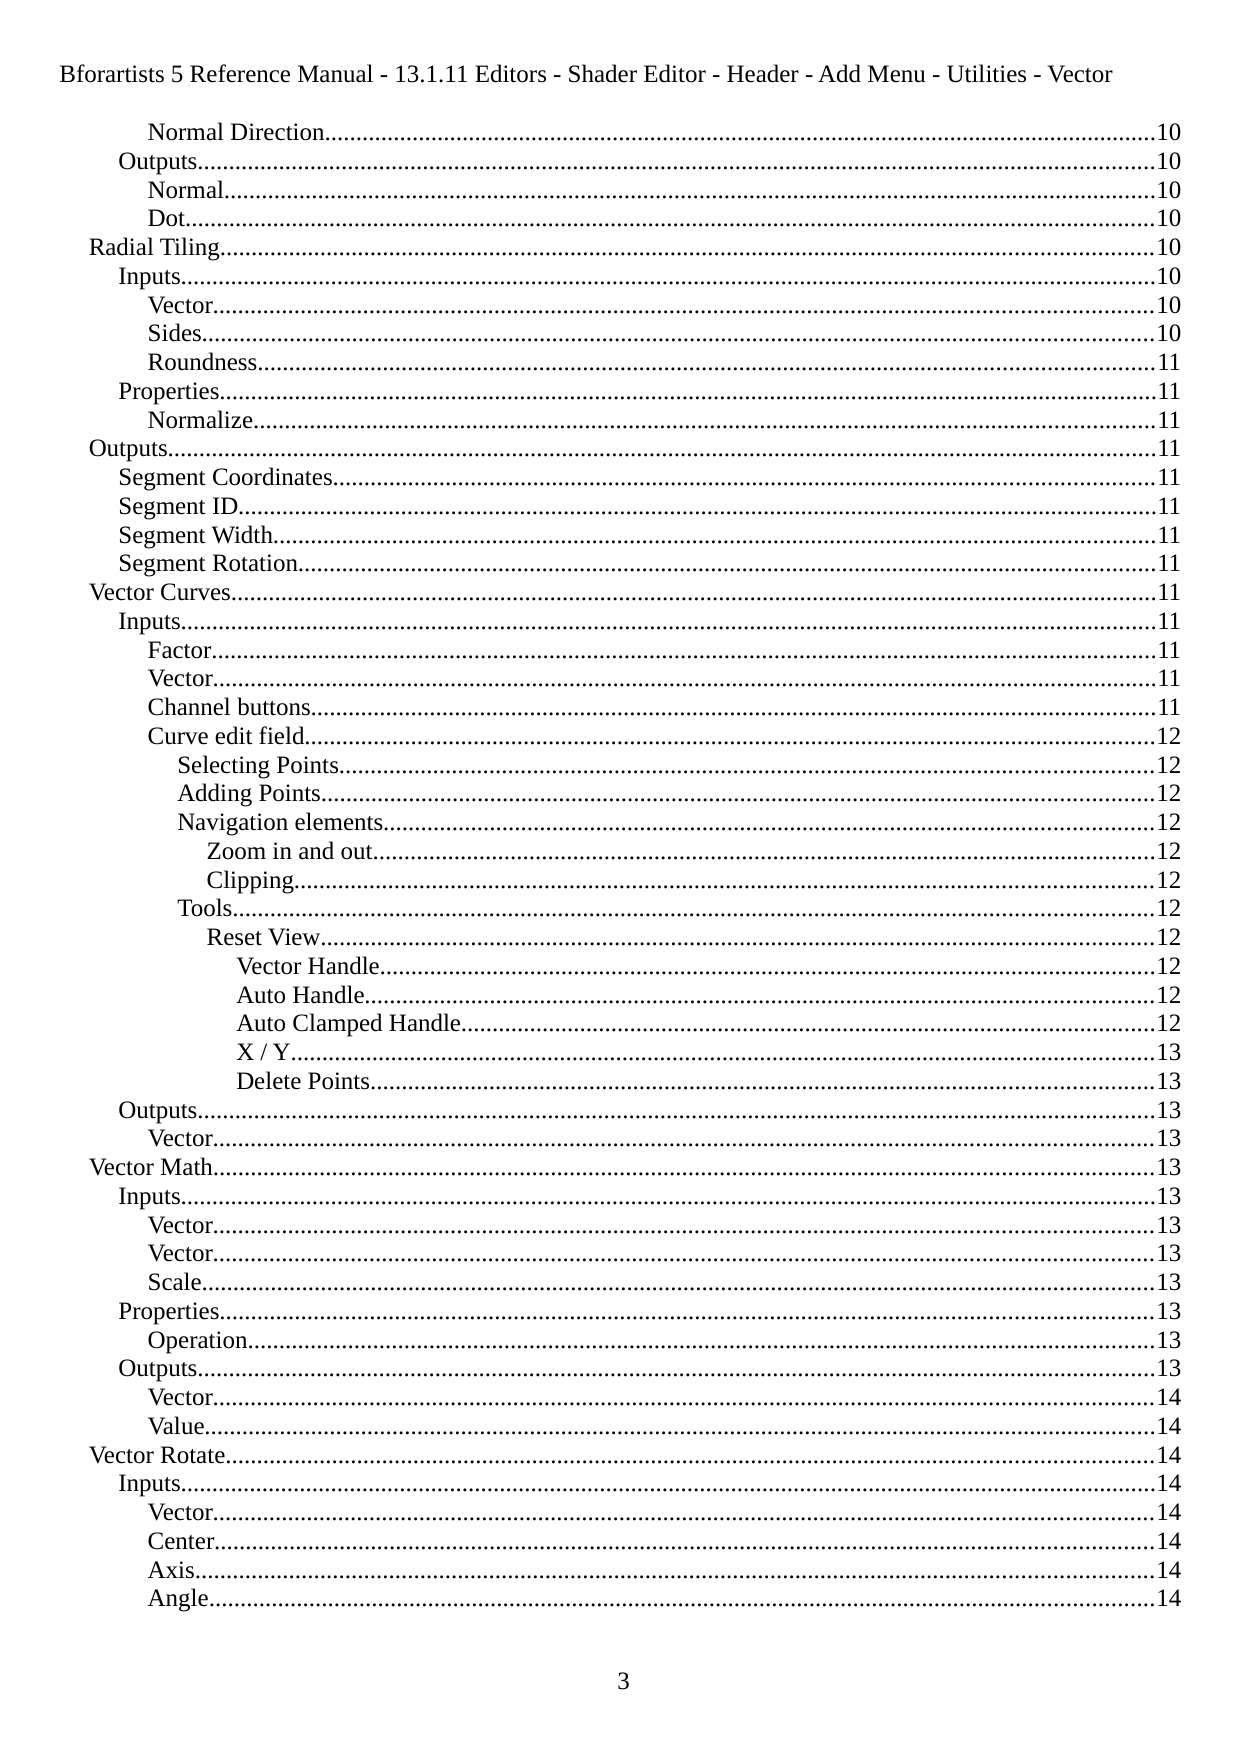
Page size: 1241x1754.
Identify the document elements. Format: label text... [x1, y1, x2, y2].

text Adding Points 12 [177, 778, 1181, 807]
text Navigation elements 12 [177, 807, 1181, 836]
text Inputs 10 [118, 261, 1181, 290]
text Auto Clamped Handle 12 [236, 1008, 1181, 1037]
text Outputs 11 [88, 433, 1181, 462]
text Selecting Points 12 [177, 750, 1181, 778]
text Vector Math 13 [88, 1152, 1181, 1181]
text Vector Rotate 14 [88, 1440, 1181, 1468]
text Tools 12 [177, 893, 1181, 922]
text Vector 13 [147, 1123, 1181, 1152]
text Value 14 [147, 1411, 1181, 1440]
text Properties 11 [118, 376, 1181, 405]
text Channel buttons 11 [147, 692, 1181, 721]
text Scale 13 [147, 1267, 1181, 1296]
text Delete Points 13 [236, 1066, 1181, 1095]
text Outputs 10 [118, 146, 1181, 175]
text Reset View 12 [206, 922, 1181, 951]
text Segment Coordinates 11 [118, 462, 1181, 491]
text Vector 14 [147, 1497, 1181, 1526]
text Operation 13 [147, 1325, 1181, 1353]
text Normal Direction 10 [147, 117, 1181, 146]
text Sides 10 [147, 318, 1181, 347]
text Dot 10 [147, 203, 1181, 232]
text Segment Rotation 11 [118, 548, 1181, 577]
text Zoom in and out 12 [206, 836, 1181, 865]
text Vector 13 [147, 1210, 1181, 1238]
text X / Y 13 [236, 1037, 1181, 1066]
text Normal 10 [147, 175, 1181, 203]
text Angle 14 [147, 1583, 1181, 1612]
text Auto Handle 12 [236, 980, 1181, 1008]
text Factor 11 [147, 635, 1181, 663]
text Axis 14 [147, 1555, 1181, 1583]
text Vector 13 [147, 1238, 1181, 1267]
text Vector 14 [147, 1382, 1181, 1411]
text Inputs 13 [118, 1181, 1181, 1210]
text Vector Curves 11 [88, 577, 1181, 606]
text Properties 13 [118, 1296, 1181, 1325]
text Segment ID 11 [118, 491, 1181, 520]
text Inputs 11 [118, 606, 1181, 635]
text Vector 11 [147, 663, 1181, 692]
text Curve edit field 12 [147, 721, 1181, 750]
text Outputs 13 [118, 1095, 1181, 1123]
text Radial Tiling 10 [88, 232, 1181, 261]
text Vector Handle 12 [236, 951, 1181, 980]
text Inputs 14 [118, 1468, 1181, 1497]
text Center 14 [147, 1526, 1181, 1555]
text Clipping 12 [206, 865, 1181, 893]
text Vector 10 [147, 290, 1181, 318]
text Segment Width 11 [118, 520, 1181, 548]
text Normalize 11 [147, 405, 1181, 433]
text Roundness 11 [147, 347, 1181, 376]
text Outputs 13 [118, 1353, 1181, 1382]
